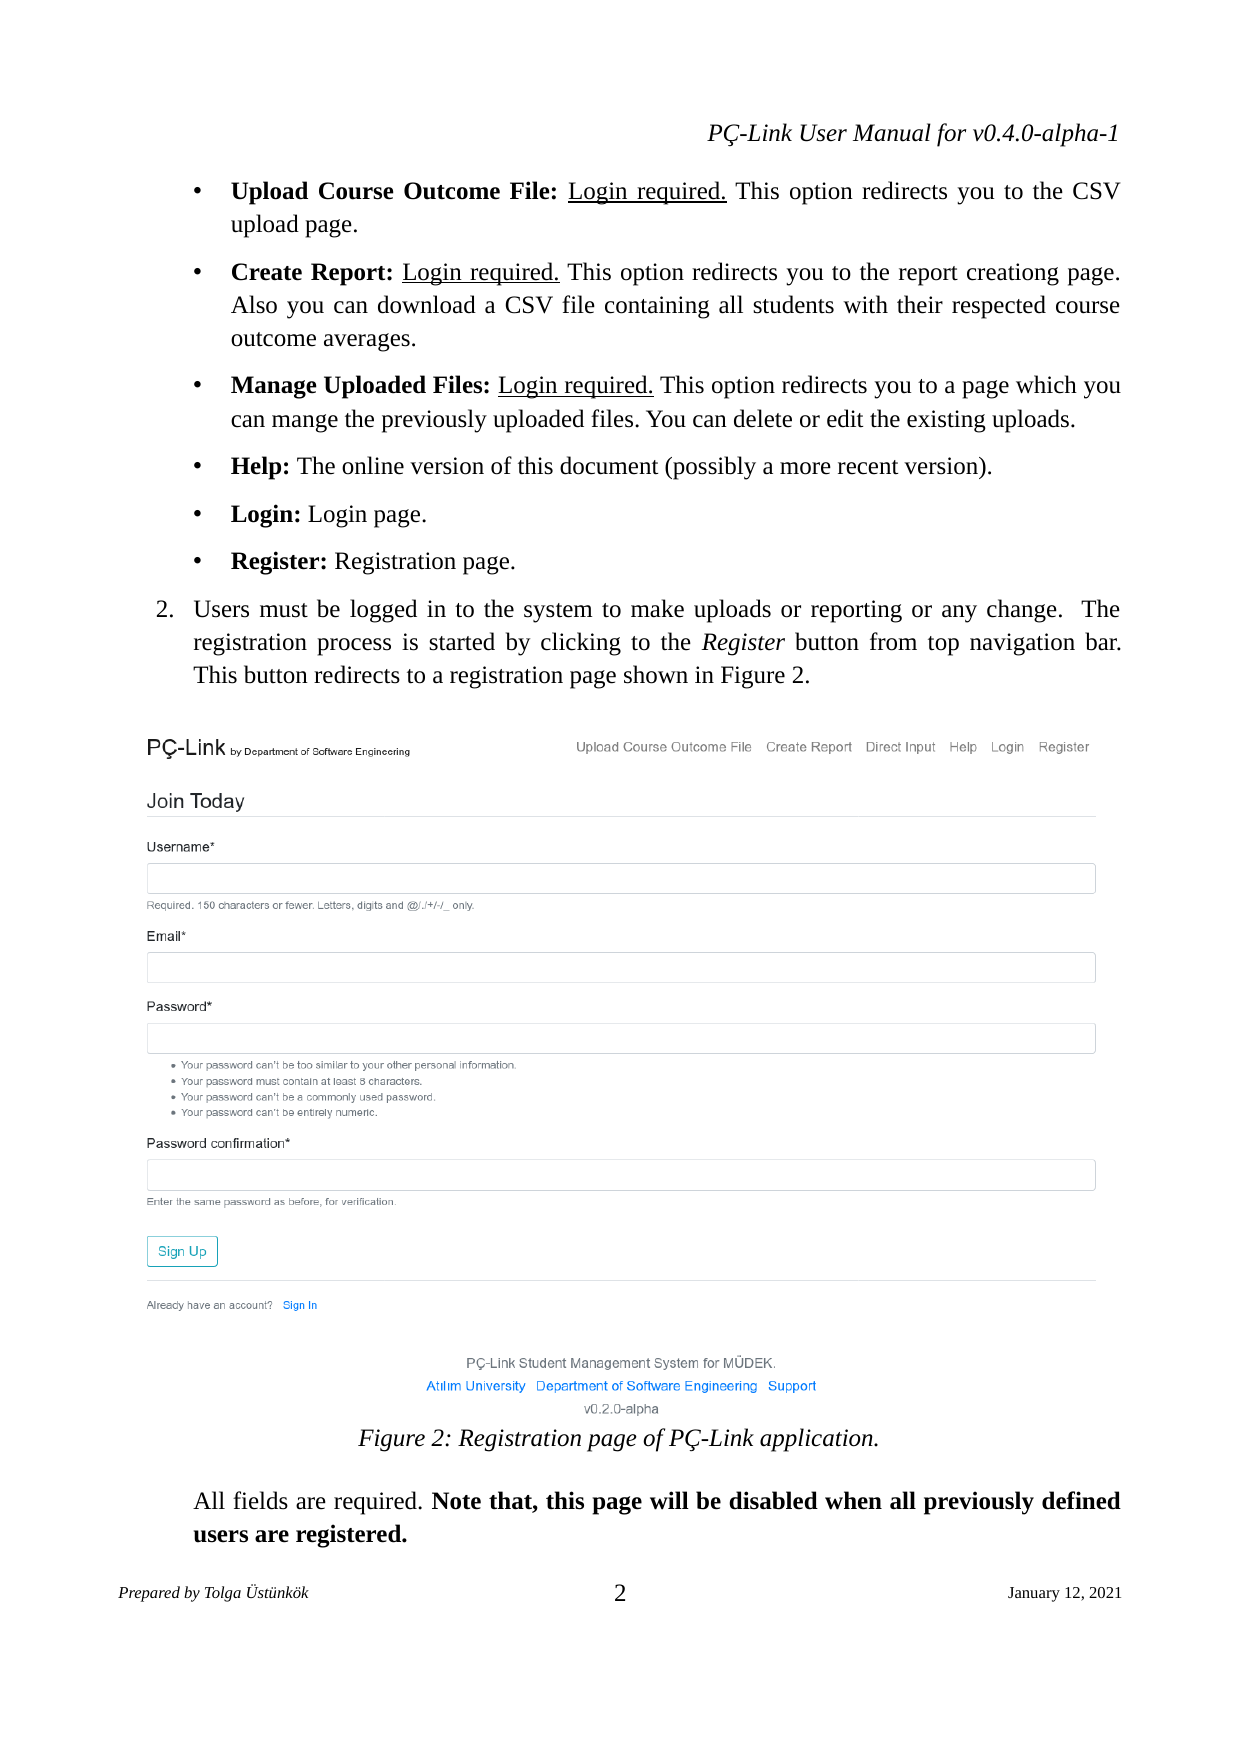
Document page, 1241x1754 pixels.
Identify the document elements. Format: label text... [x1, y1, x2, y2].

list Login: Login page. [193, 499, 1122, 528]
list All fields are required. Note that, this page will be disabled when all previously defined users are registered. [156, 1452, 1122, 1548]
list Figure 2: Registration page of PÇ-Link application. [118, 1418, 1122, 1452]
picture [118, 720, 1123, 1418]
list Upload Course Outcome File: Login required. This option redirects you to the CSV upload page. [193, 176, 1122, 238]
list Create Report: Login required. This option redirects you to the report creationg page. Also you can download a CSV file containing all students with their respected course outcome averages. [193, 257, 1122, 352]
list Help: The online version of this document (possibly a more recent version). [193, 451, 1122, 480]
list Manage Uploaded Files: Login required. This option redirects you to a page which you can mange the previously uploaded files. You can delete or edit the existing uploads. [193, 371, 1122, 432]
list Register: Registration page. [193, 546, 1122, 575]
list [118, 708, 1122, 720]
list Users must be logged in to the system to make uploads or reporting or any change. The registration process is started by clicking to the Register button from top navigation bar. This button redirects to a registration page shown in Figure 2. [156, 594, 1122, 689]
